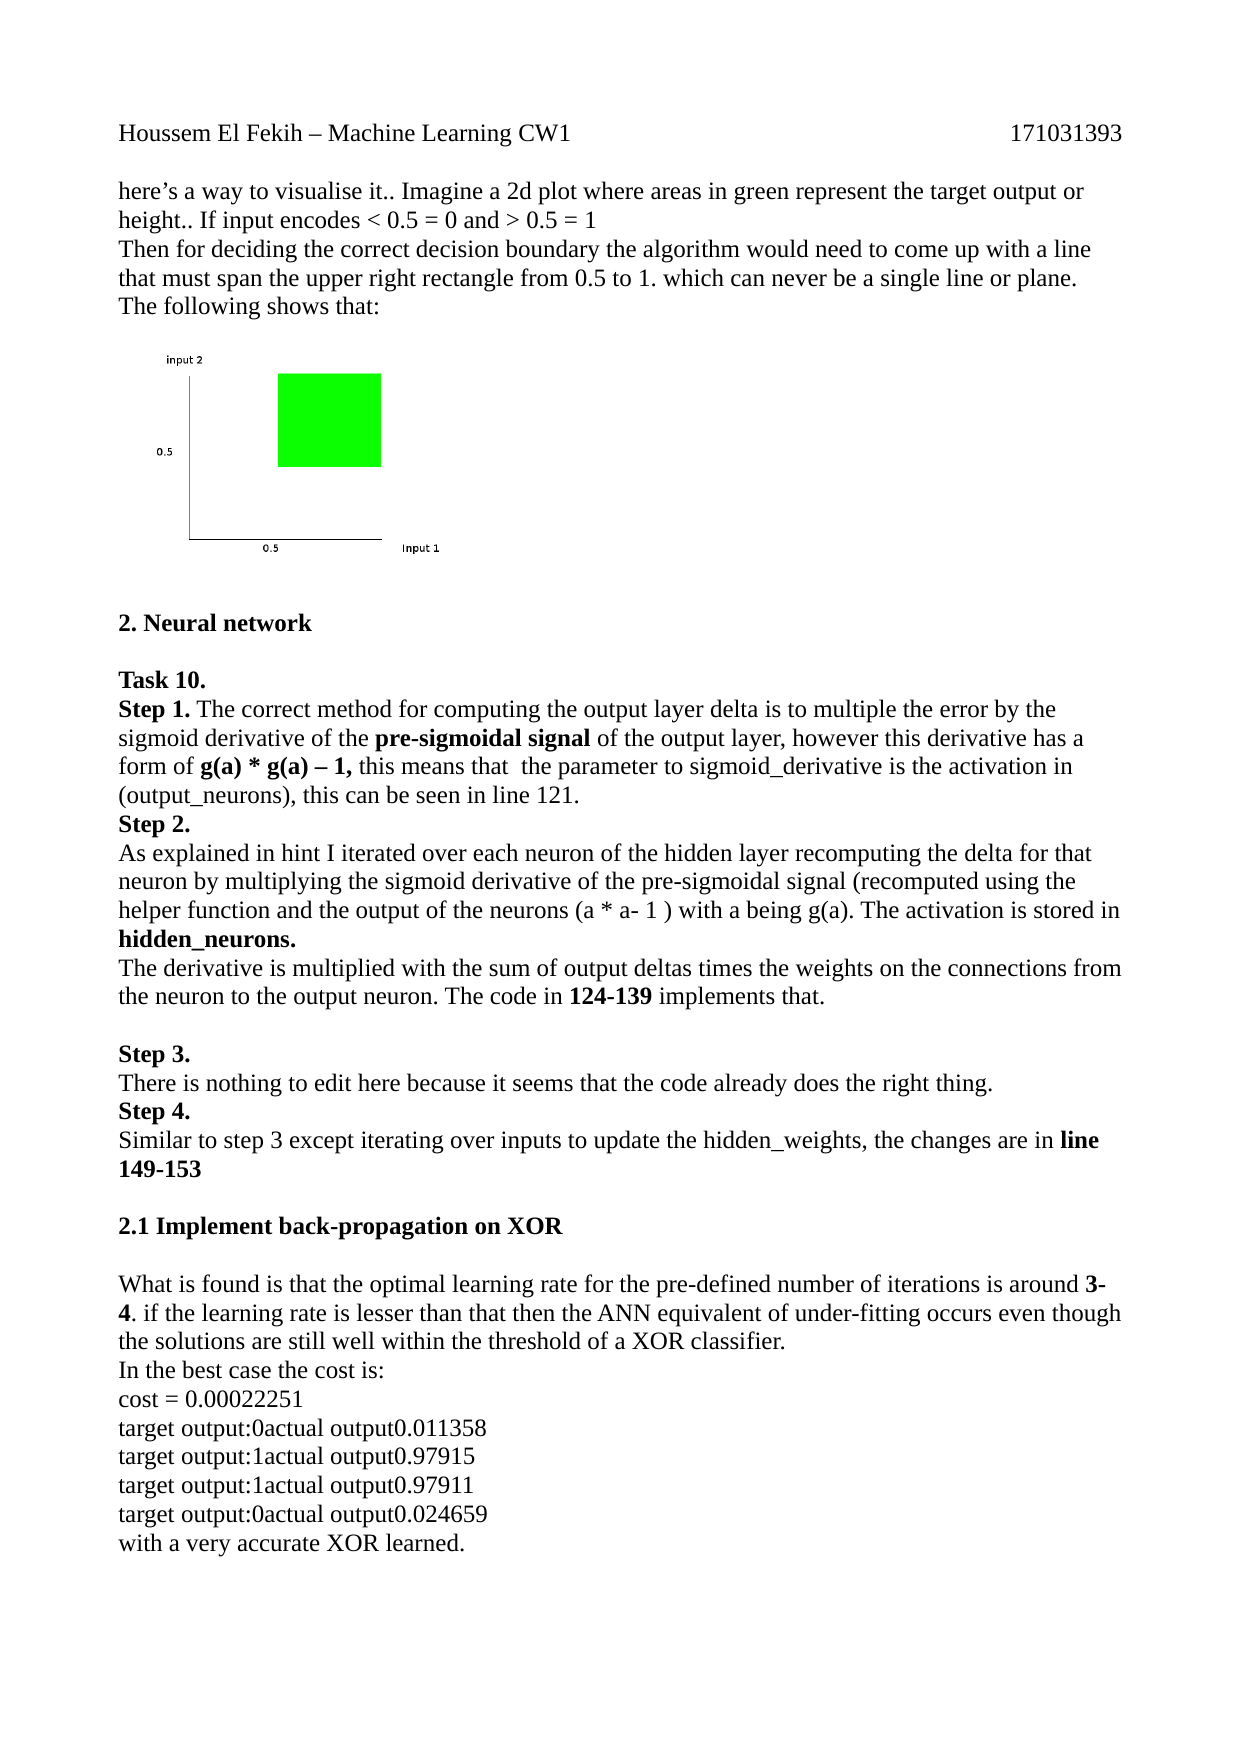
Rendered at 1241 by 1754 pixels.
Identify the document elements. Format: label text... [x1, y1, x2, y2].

text Task 10. [118, 665, 1122, 694]
text target output:0actual output0.024659 [118, 1499, 1122, 1528]
text Similar to step 3 except iterating over inputs to update the hidden_weights, the changes are in line 149-153 [118, 1125, 1122, 1183]
picture [152, 344, 535, 572]
text What is found is that the optimal learning rate for the pre-defined number of iterations is around 3-4. if the learning rate is lesser than that then the ANN equivalent of under-fitting occurs even though the solutions are still well within the threshold of a XOR classifier. [118, 1269, 1122, 1355]
text 2. Neural network [118, 608, 1122, 636]
text Step 1. The correct method for computing the output layer delta is to multiple the error by the sigmoid derivative of the pre-sigmoidal signal of the output layer, however this derivative has a form of g(a) * g(a) – 1, this means that the parameter to sigmoid_derivative is the activation in (output_neurons), this can be seen in line 121. [118, 694, 1122, 809]
text The derivative is multiplied with the sum of output deltas times the weights on the connections from the neuron to the output neuron. The code in 124-139 implements that. [118, 953, 1122, 1010]
text Step 2. [118, 809, 1122, 838]
text Then for deciding the correct decision boundary the algorithm would need to come up with a line that must span the upper right rectangle from 0.5 to 1. which can never be a single line or plane. The following shows that: [118, 234, 1122, 320]
text In the best case the cost is: [118, 1355, 1122, 1384]
text target output:1actual output0.97915 [118, 1441, 1122, 1470]
text 2.1 Implement back-propagation on XOR [118, 1211, 1122, 1240]
text target output:0actual output0.011358 [118, 1413, 1122, 1441]
text with a very accurate XOR learned. [118, 1528, 1122, 1556]
text here’s a way to visualise it.. Imagine a 2d plot where areas in green represent the target output or height.. If input encodes < 0.5 = 0 and > 0.5 = 1 [118, 176, 1122, 234]
text There is nothing to edit here because it seems that the code already does the right thing. [118, 1068, 1122, 1096]
text Step 4. [118, 1096, 1122, 1125]
text As explained in hint I iterated over each neuron of the hidden layer recomputing the delta for that neuron by multiplying the sigmoid derivative of the pre-sigmoidal signal (recomputed using the helper function and the output of the neurons (a * a- 1 ) with a being g(a). The activation is stored in hidden_neurons. [118, 838, 1122, 953]
text target output:1actual output0.97911 [118, 1470, 1122, 1499]
text cost = 0.00022251 [118, 1384, 1122, 1413]
text Step 3. [118, 1010, 1122, 1068]
